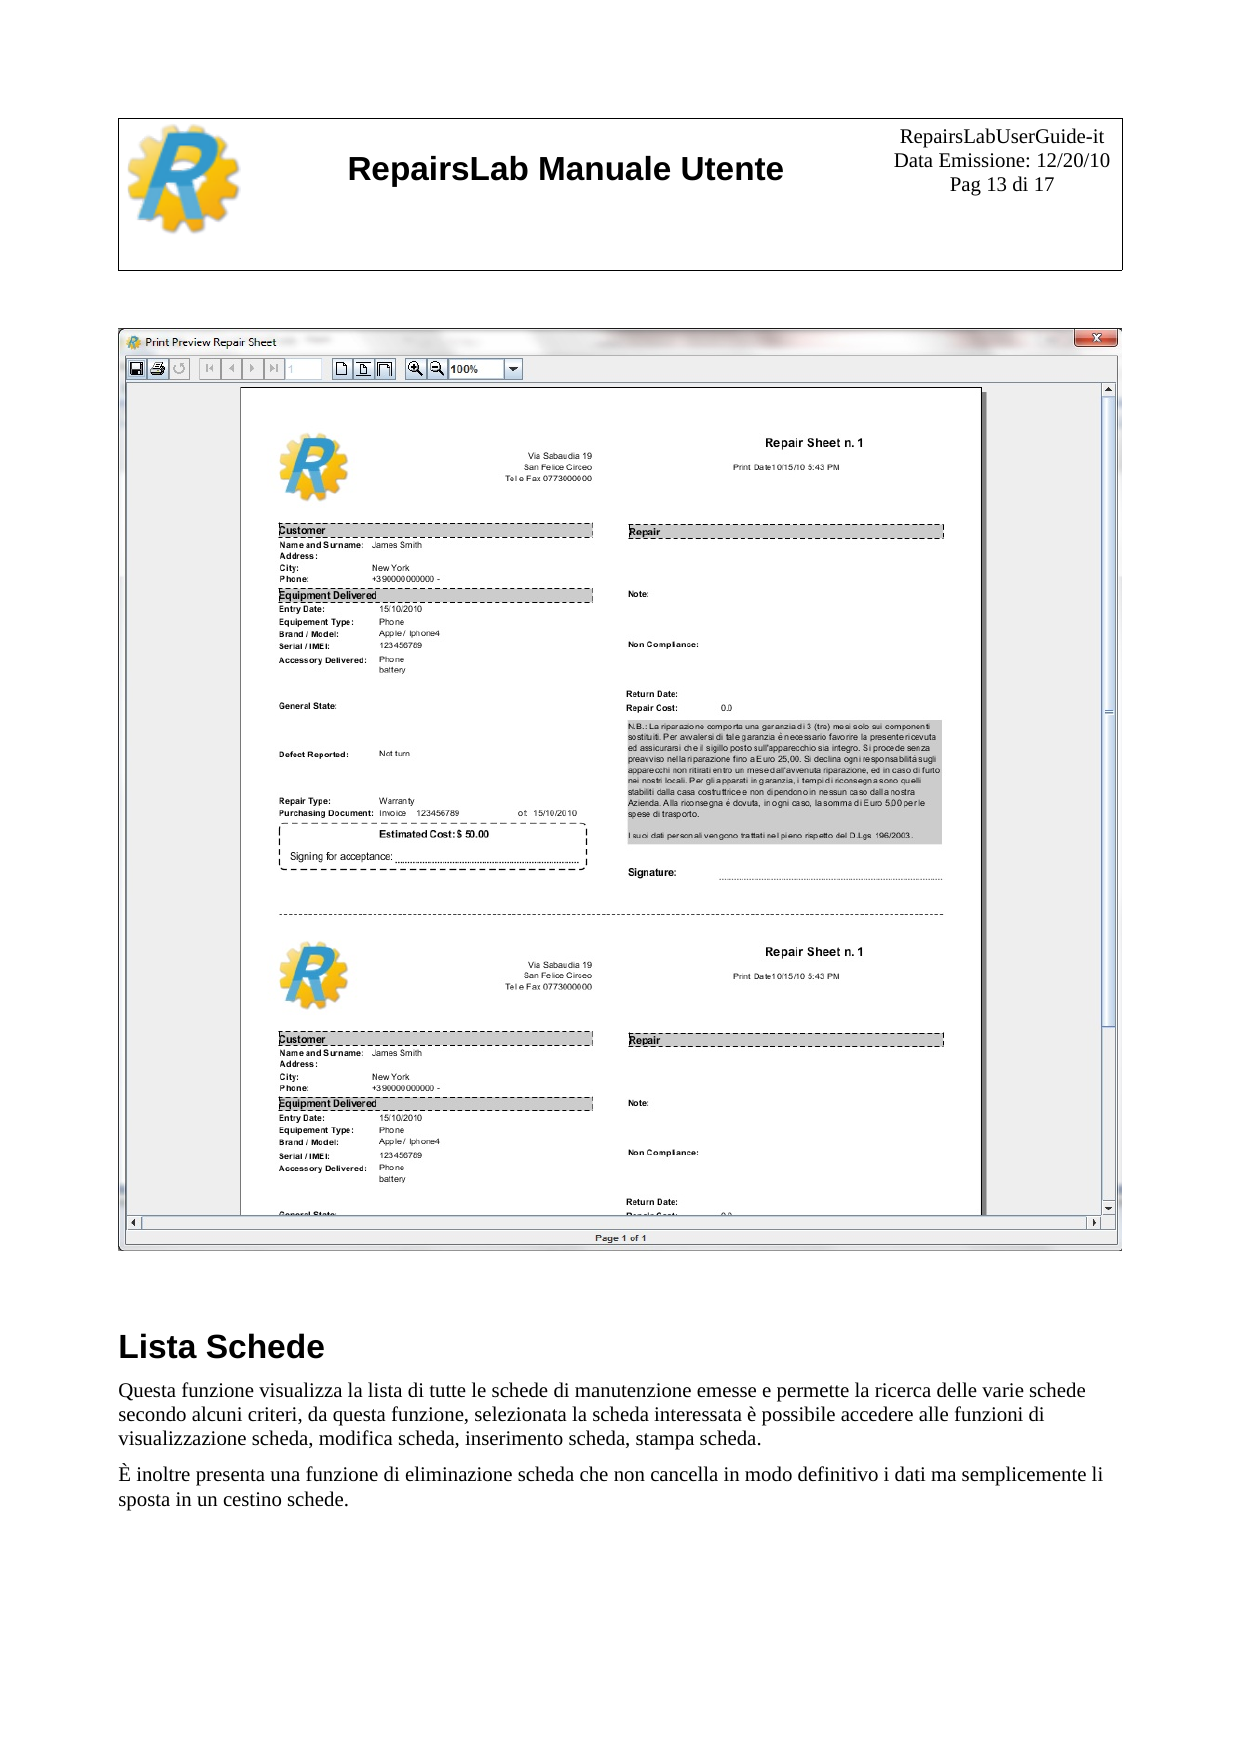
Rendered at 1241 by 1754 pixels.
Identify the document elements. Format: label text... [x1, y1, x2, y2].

picture [127, 123, 241, 236]
subtitle Lista Schede [118, 1327, 1122, 1365]
text È inoltre presenta una funzione di eliminazione scheda che non cancella in modo definitivo i dati ma semplicemente li sposta in un cestino schede. [118, 1462, 1122, 1511]
text Questa funzione visualizza la lista di tutte le schede di manutenzione emesse e permette la ricerca delle varie schede secondo alcuni criteri, da questa funzione, selezionata la scheda interessata è possibile accedere alle funzioni di visualizzazione scheda, modifica scheda, inserimento scheda, stampa scheda. [118, 1378, 1122, 1450]
picture [118, 328, 1122, 1251]
